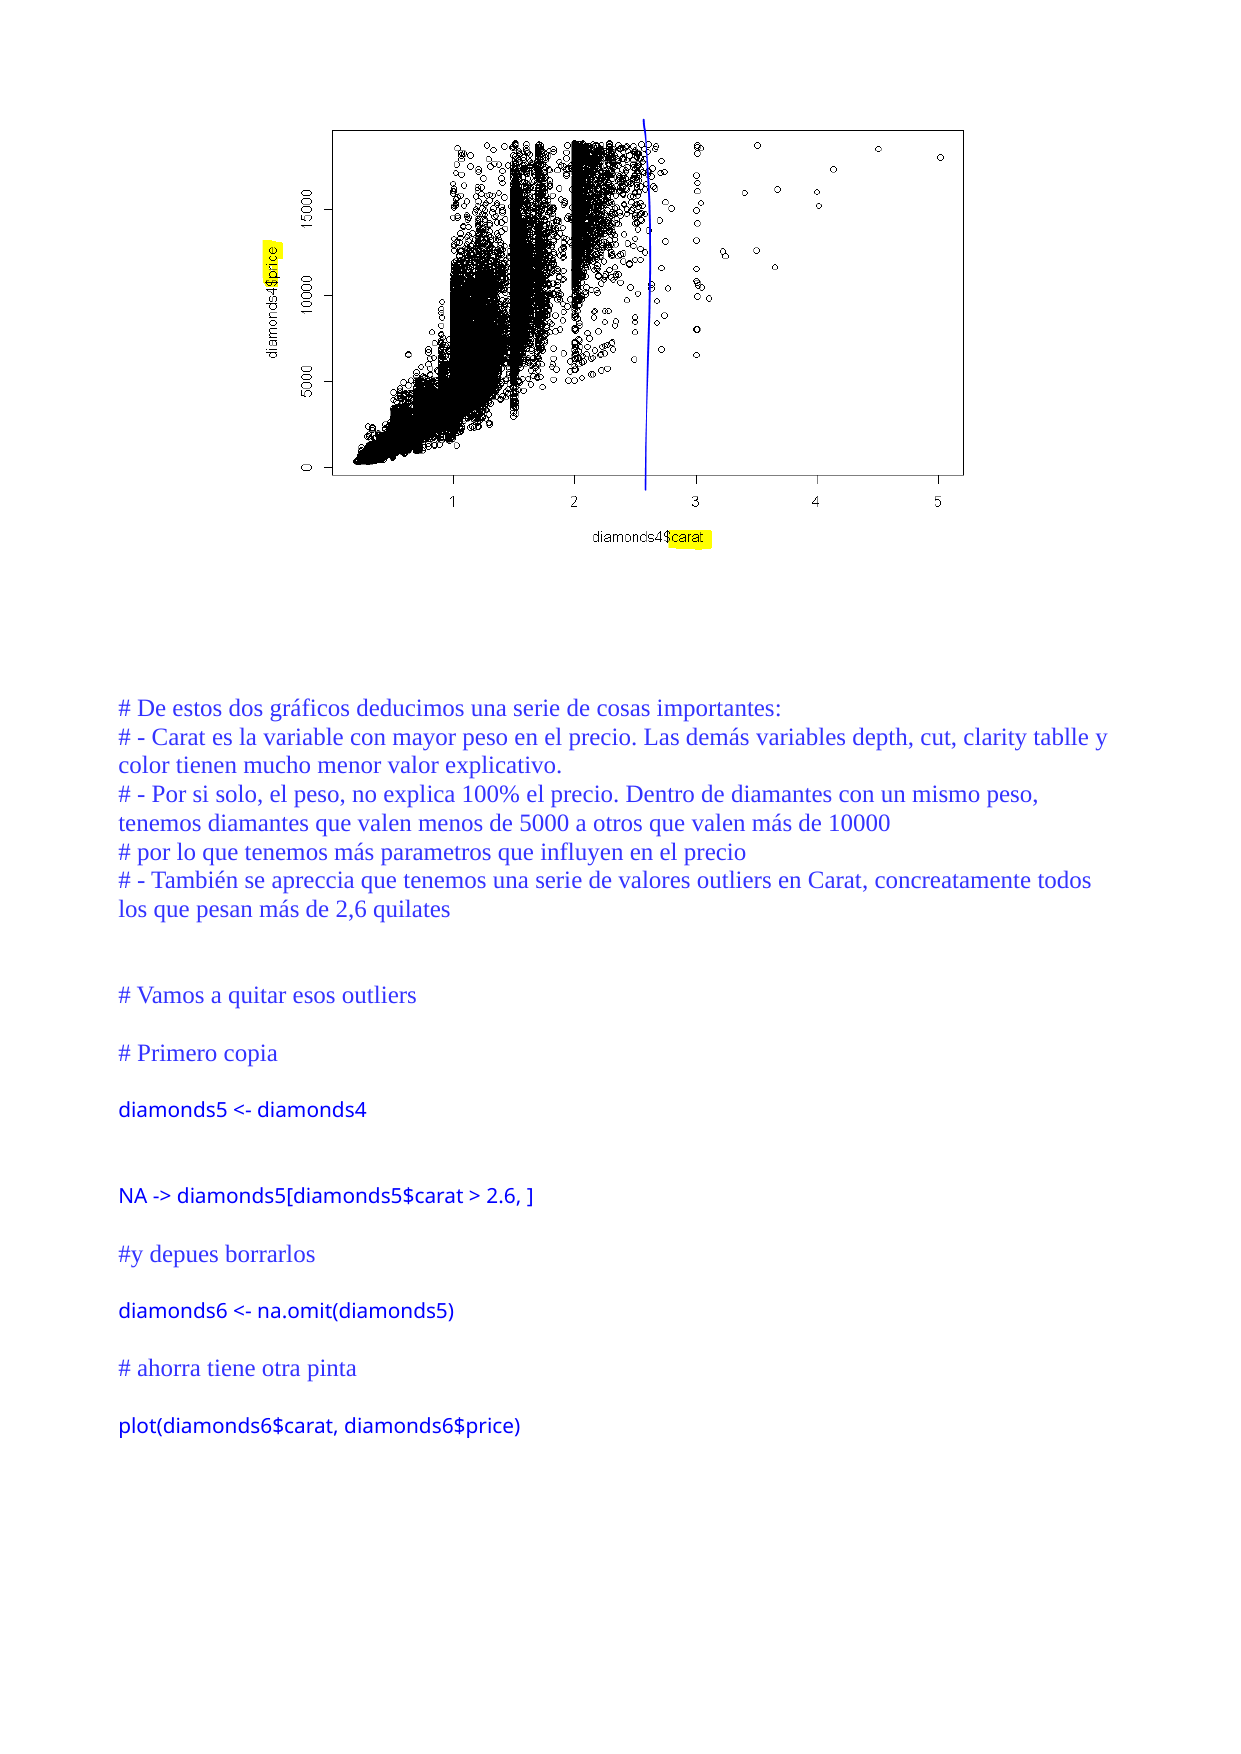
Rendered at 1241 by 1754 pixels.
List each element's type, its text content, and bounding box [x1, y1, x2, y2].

text diamonds5 <- diamonds4 [118, 1096, 1122, 1124]
text # De estos dos gráficos deducimos una serie de cosas importantes: [118, 693, 1122, 722]
text # - Carat es la variable con mayor peso en el precio. Las demás variables depth, cut, clarity tablle y color tienen mucho menor valor explicativo. [118, 722, 1122, 779]
text #y depues borrarlos [118, 1239, 1122, 1267]
text # Primero copia [118, 1038, 1122, 1067]
text plot(diamonds6$carat, diamonds6$price) [118, 1411, 1122, 1439]
text NA -> diamonds5[diamonds5$carat > 2.6, ] [118, 1182, 1122, 1210]
text # - También se apreccia que tenemos una serie de valores outliers en Carat, concreatamente todos los que pesan más de 2,6 quilates [118, 866, 1122, 923]
text # Vamos a quitar esos outliers [118, 981, 1122, 1009]
text # - Por si solo, el peso, no explica 100% el precio. Dentro de diamantes con un mismo peso, tenemos diamantes que valen menos de 5000 a otros que valen más de 10000 [118, 779, 1122, 837]
text # por lo que tenemos más parametros que influyen en el precio [118, 837, 1122, 866]
picture [262, 118, 978, 551]
text # ahorra tiene otra pinta [118, 1353, 1122, 1382]
text diamonds6 <- na.omit(diamonds5) [118, 1296, 1122, 1325]
